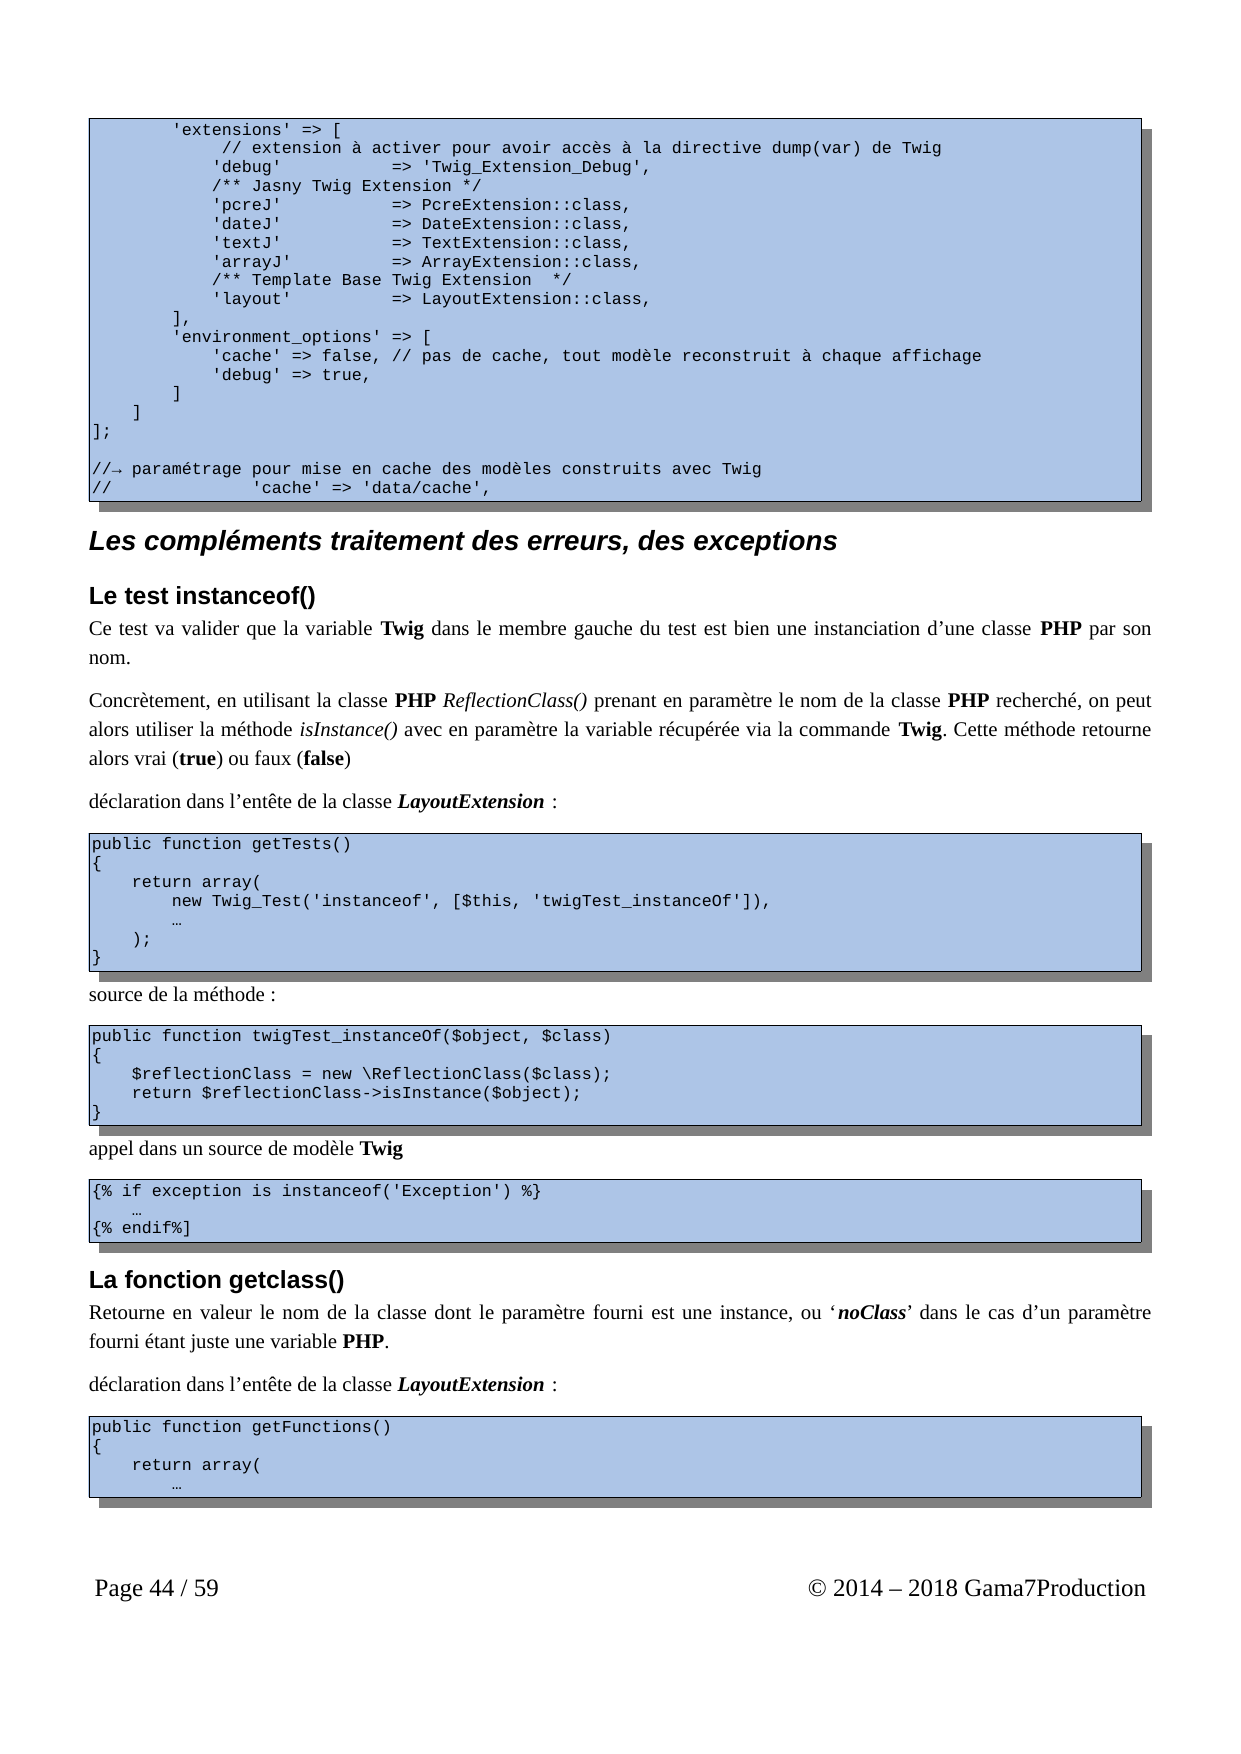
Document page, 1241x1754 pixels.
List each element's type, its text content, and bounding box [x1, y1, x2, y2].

text … [90, 1198, 1141, 1217]
text 'debug' => true, [90, 363, 1141, 382]
text /** Jasny Twig Extension */ [90, 175, 1141, 193]
text 'arrayJ' => ArrayExtension::class, [90, 250, 1141, 269]
text 'pcreJ' => PcreExtension::class, [90, 193, 1141, 212]
text return $reflectionClass->isInstance($object); [90, 1082, 1141, 1100]
text return array( [90, 871, 1141, 889]
text Retourne en valeur le nom de la classe dont le paramètre fourni est une instance, ou ‘noClass’ dans le cas d’un paramètre fourni étant juste une variable PHP. [88, 1300, 1152, 1353]
text déclaration dans l’entête de la classe LayoutExtension : [88, 789, 1152, 813]
text public function twigTest_instanceOf($object, $class) [90, 1026, 1141, 1044]
text } [90, 1100, 1141, 1125]
text … [90, 908, 1141, 927]
text public function getTests() [90, 834, 1141, 852]
text ] [90, 401, 1141, 420]
text { [90, 1434, 1141, 1453]
subtitle Le test instanceof() [88, 581, 1152, 610]
text $reflectionClass = new \ReflectionClass($class); [90, 1063, 1141, 1082]
text { [90, 852, 1141, 871]
text 'debug' => 'Twig_Extension_Debug', [90, 156, 1141, 175]
text return array( [90, 1453, 1141, 1472]
text {% endif%] [90, 1217, 1141, 1242]
text 'dateJ' => DateExtension::class, [90, 212, 1141, 231]
subtitle La fonction getclass() [88, 1265, 1152, 1294]
text Concrètement, en utilisant la classe PHP ReflectionClass() prenant en paramètre le nom de la classe PHP recherché, on peut alors utiliser la méthode isInstance() avec en paramètre la variable récupérée via la commande Twig. Cette méthode retourne alors vrai (true) ou faux (false) [88, 688, 1152, 770]
text 'textJ' => TextExtension::class, [90, 231, 1141, 250]
text source de la méthode : [88, 982, 1152, 1006]
text ], [90, 307, 1141, 326]
text ] [90, 382, 1141, 401]
text public function getFunctions() [90, 1417, 1141, 1434]
text new Twig_Test('instanceof', [$this, 'twigTest_instanceOf']), [90, 889, 1141, 908]
text 'environment_options' => [ [90, 326, 1141, 344]
text 'cache' => false, // pas de cache, tout modèle reconstruit à chaque affichage [90, 344, 1141, 363]
text 'layout' => LayoutExtension::class, [90, 288, 1141, 307]
text // 'cache' => 'data/cache', [90, 476, 1141, 501]
text { [90, 1044, 1141, 1063]
text /** Template Base Twig Extension */ [90, 269, 1141, 288]
text appel dans un source de modèle Twig [88, 1136, 1152, 1160]
text Ce test va valider que la variable Twig dans le membre gauche du test est bien une instanciation d’une classe PHP par son nom. [88, 616, 1152, 669]
text } [90, 946, 1141, 971]
text ]; [90, 420, 1141, 439]
subtitle Les compléments traitement des erreurs, des exceptions [88, 524, 1152, 556]
text déclaration dans l’entête de la classe LayoutExtension : [88, 1372, 1152, 1396]
text // extension à activer pour avoir accès à la directive dump(var) de Twig [90, 137, 1141, 156]
text {% if exception is instanceof('Exception') %} [90, 1180, 1141, 1198]
text 'extensions' => [ [90, 119, 1141, 137]
text ); [90, 927, 1141, 946]
text //→ paramétrage pour mise en cache des modèles construits avec Twig [90, 457, 1141, 476]
text … [90, 1472, 1141, 1497]
